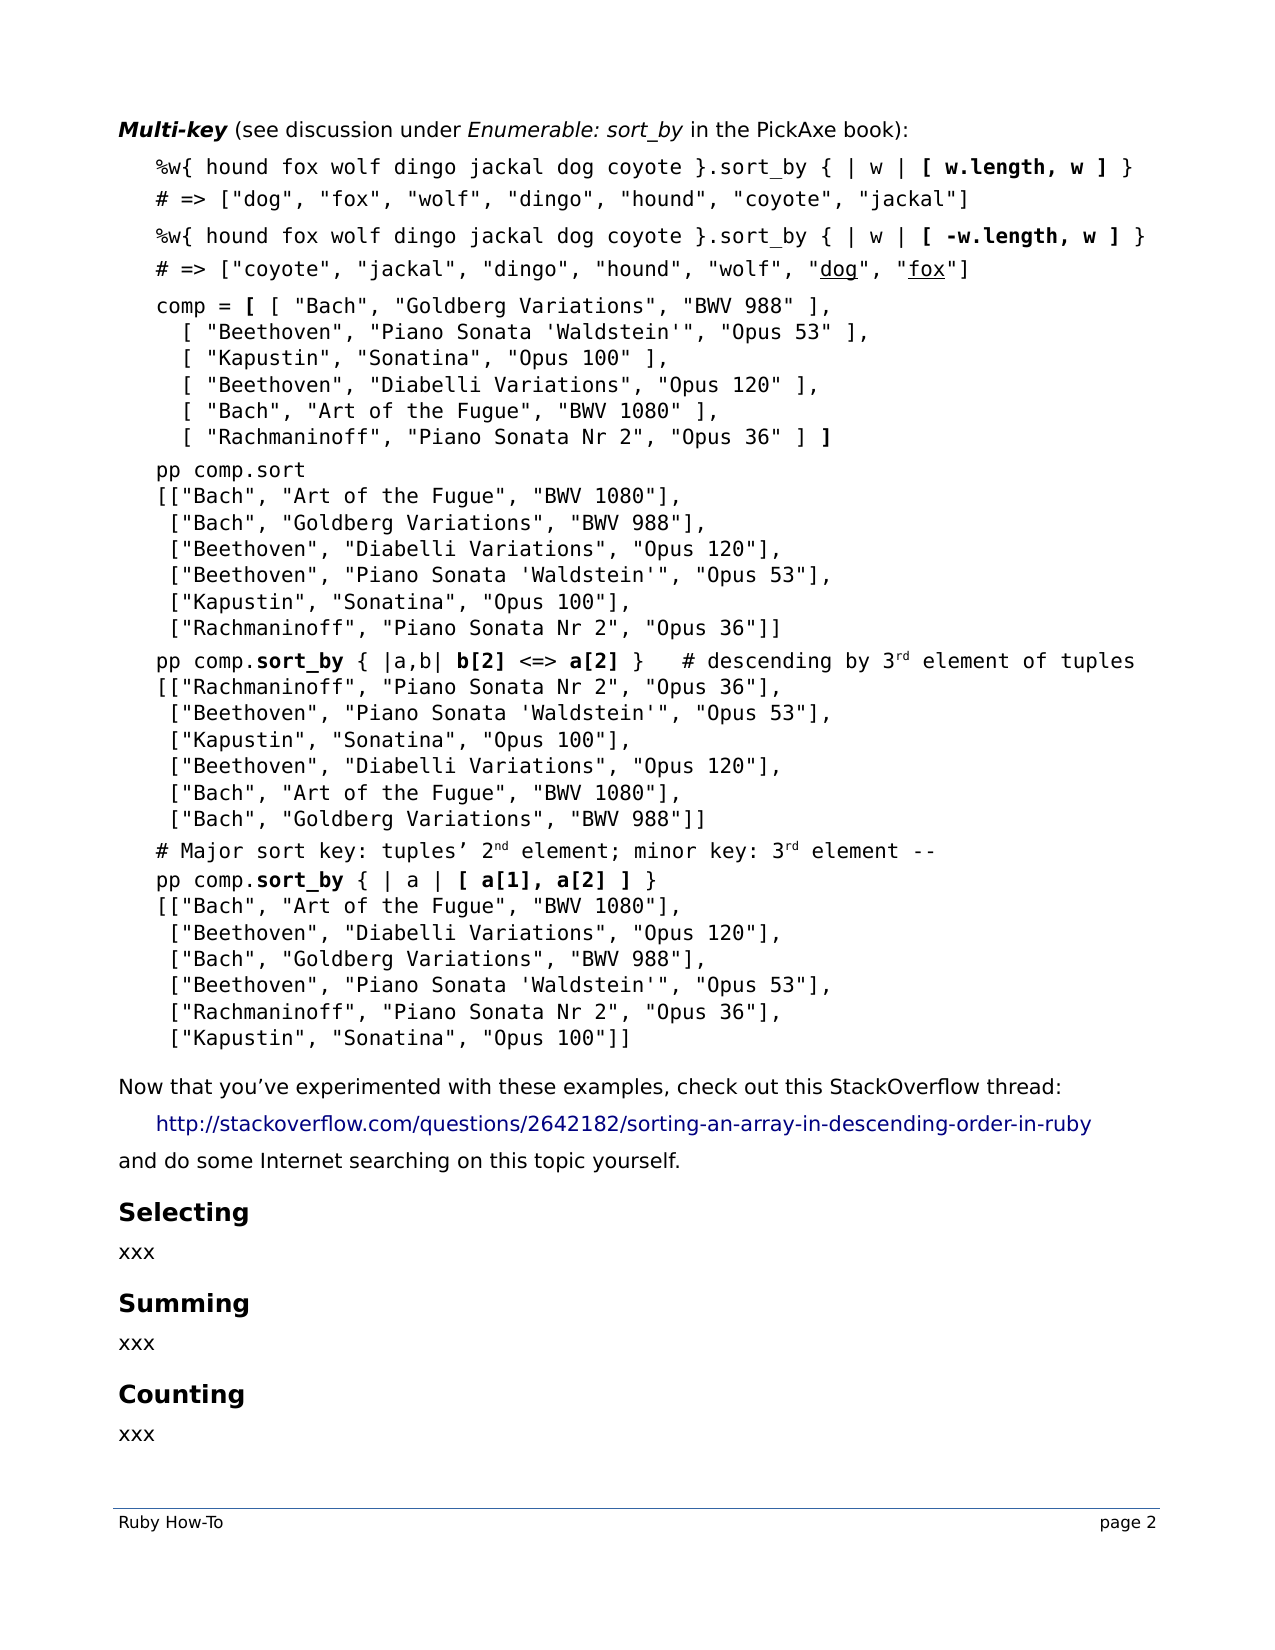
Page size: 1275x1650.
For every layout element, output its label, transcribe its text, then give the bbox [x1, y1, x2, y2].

text ["Bach", "Goldberg Variations", "BWV 988"]] [156, 807, 1157, 831]
text xxx [118, 1422, 1157, 1446]
text Multi-key (see discussion under Enumerable: sort_by in the PickAxe book): [118, 118, 1157, 142]
text %w{ hound fox wolf dingo jackal dog coyote }.sort_by { | w | [ w.length, w ] } [156, 155, 1157, 179]
text http://stackoverflow.com/questions/2642182/sorting-an-array-in-descending-order-in-ruby [156, 1112, 1157, 1136]
text pp comp.sort_by { |a,b| b[2] <=> a[2] } # descending by 3rd element of tuples [156, 649, 1157, 673]
text [["Bach", "Art of the Fugue", "BWV 1080"], [156, 894, 1157, 918]
text [ "Beethoven", "Piano Sonata 'Waldstein'", "Opus 53" ], [156, 320, 1157, 344]
text ["Beethoven", "Piano Sonata 'Waldstein'", "Opus 53"], [156, 563, 1157, 588]
text [ "Beethoven", "Diabelli Variations", "Opus 120" ], [156, 373, 1157, 397]
text ["Bach", "Goldberg Variations", "BWV 988"], [156, 947, 1157, 971]
text ["Bach", "Art of the Fugue", "BWV 1080"], [156, 781, 1157, 805]
text ["Beethoven", "Diabelli Variations", "Opus 120"], [156, 921, 1157, 945]
text pp comp.sort [156, 458, 1157, 482]
text ["Rachmaninoff", "Piano Sonata Nr 2", "Opus 36"]] [156, 616, 1157, 640]
text ["Beethoven", "Piano Sonata 'Waldstein'", "Opus 53"], [156, 701, 1157, 726]
text [ "Rachmaninoff", "Piano Sonata Nr 2", "Opus 36" ] ] [156, 425, 1157, 450]
text ["Kapustin", "Sonatina", "Opus 100"], [156, 728, 1157, 752]
text ["Beethoven", "Diabelli Variations", "Opus 120"], [156, 537, 1157, 561]
text xxx [118, 1240, 1157, 1264]
text xxx [118, 1331, 1157, 1355]
text %w{ hound fox wolf dingo jackal dog coyote }.sort_by { | w | [ -w.length, w ] } [156, 224, 1157, 248]
text Now that you’ve experimented with these examples, check out this StackOverflow thread: [118, 1075, 1157, 1099]
text comp = [ [ "Bach", "Goldberg Variations", "BWV 988" ], [156, 294, 1157, 318]
text [["Rachmaninoff", "Piano Sonata Nr 2", "Opus 36"], [156, 675, 1157, 699]
text # => ["dog", "fox", "wolf", "dingo", "hound", "coyote", "jackal"] [156, 187, 1157, 212]
text [["Bach", "Art of the Fugue", "BWV 1080"], [156, 484, 1157, 509]
text # Major sort key: tuples’ 2nd element; minor key: 3rd element -- [156, 839, 1157, 864]
text ["Beethoven", "Piano Sonata 'Waldstein'", "Opus 53"], [156, 973, 1157, 998]
text [ "Kapustin", "Sonatina", "Opus 100" ], [156, 346, 1157, 371]
text ["Rachmaninoff", "Piano Sonata Nr 2", "Opus 36"], [156, 1000, 1157, 1024]
text # => ["coyote", "jackal", "dingo", "hound", "wolf", "dog", "fox"] [156, 257, 1157, 281]
text ["Beethoven", "Diabelli Variations", "Opus 120"], [156, 754, 1157, 778]
text ["Kapustin", "Sonatina", "Opus 100"], [156, 590, 1157, 614]
text pp comp.sort_by { | a | [ a[1], a[2] ] } [156, 868, 1157, 892]
text Summing [118, 1289, 1157, 1318]
text Counting [118, 1380, 1157, 1409]
text Selecting [118, 1198, 1157, 1227]
text and do some Internet searching on this topic yourself. [118, 1149, 1157, 1173]
text ["Kapustin", "Sonatina", "Opus 100"]] [156, 1026, 1157, 1050]
text [ "Bach", "Art of the Fugue", "BWV 1080" ], [156, 399, 1157, 423]
text ["Bach", "Goldberg Variations", "BWV 988"], [156, 511, 1157, 535]
